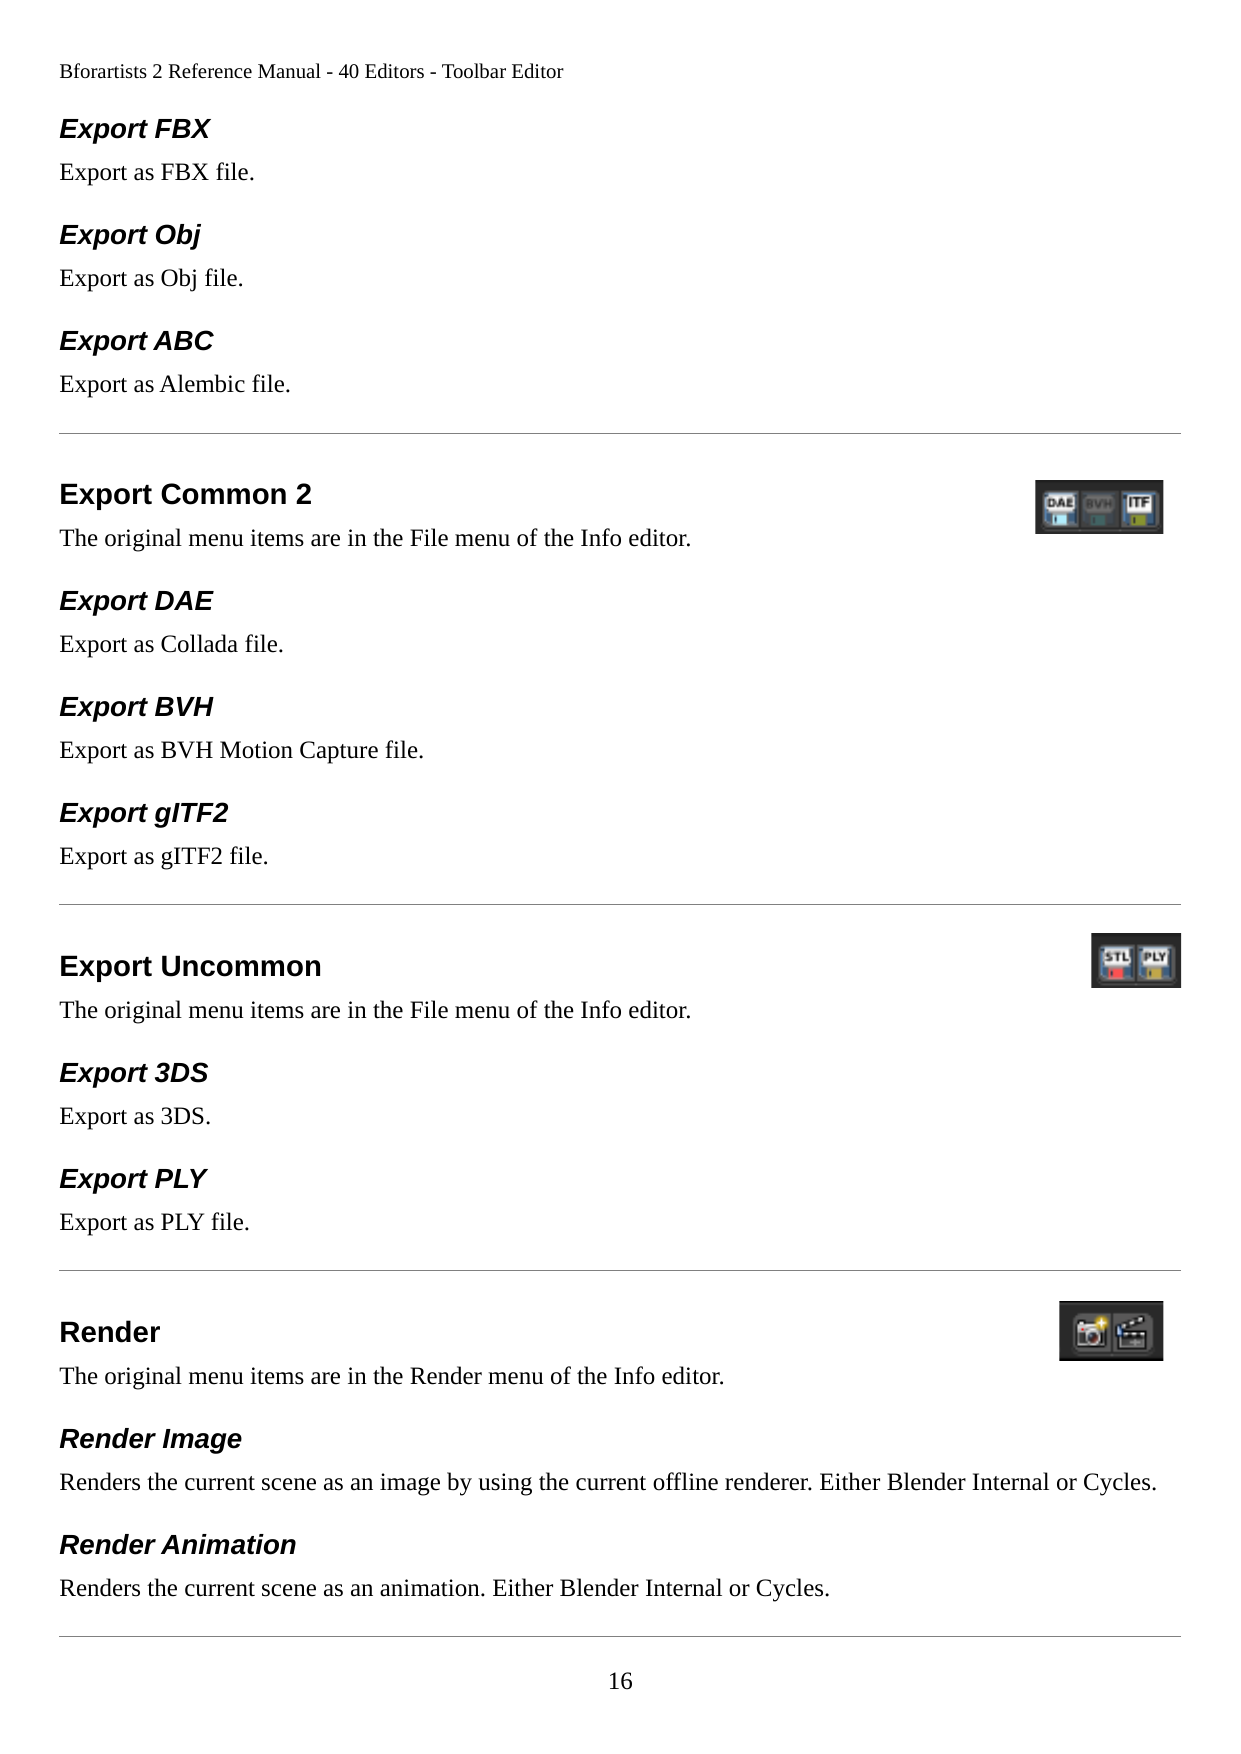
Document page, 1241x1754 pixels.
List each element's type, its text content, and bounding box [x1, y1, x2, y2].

text Renders the current scene as an image by using the current offline renderer. Either Blender Internal or Cycles. [59, 1467, 1181, 1495]
text Export as PLY file. [59, 1207, 1181, 1235]
subtitle Export FBX [59, 113, 1181, 144]
subtitle Export Obj [59, 218, 1181, 250]
picture [1059, 1301, 1164, 1361]
text The original menu items are in the File menu of the Info editor. [59, 523, 1181, 552]
subtitle Export gITF2 [59, 796, 1181, 828]
subtitle Render Animation [59, 1528, 1181, 1560]
subtitle Export Common 2 [59, 477, 1181, 510]
text Export as 3DS. [59, 1101, 1181, 1129]
text Export as BVH Motion Capture file. [59, 735, 1181, 763]
subtitle Export ABC [59, 324, 1181, 356]
text Export as Collada file. [59, 629, 1181, 658]
subtitle Render Image [59, 1422, 1181, 1454]
text Renders the current scene as an animation. Either Blender Internal or Cycles. [59, 1573, 1181, 1601]
text Export as Obj file. [59, 263, 1181, 292]
picture [1035, 480, 1164, 534]
subtitle Render [59, 1314, 1059, 1348]
subtitle Export BVH [59, 690, 1181, 722]
text The original menu items are in the File menu of the Info editor. [59, 995, 1181, 1023]
text Export as Alembic file. [59, 369, 1181, 398]
subtitle [1164, 1314, 1181, 1348]
subtitle Export PLY [59, 1162, 1181, 1194]
text The original menu items are in the Render menu of the Info editor. [59, 1361, 1181, 1389]
picture [1091, 933, 1182, 988]
subtitle Export Uncommon [59, 948, 1091, 982]
subtitle Export 3DS [59, 1056, 1181, 1088]
text Export as FBX file. [59, 157, 1181, 186]
text Export as gITF2 file. [59, 841, 1181, 869]
subtitle Export DAE [59, 584, 1181, 616]
